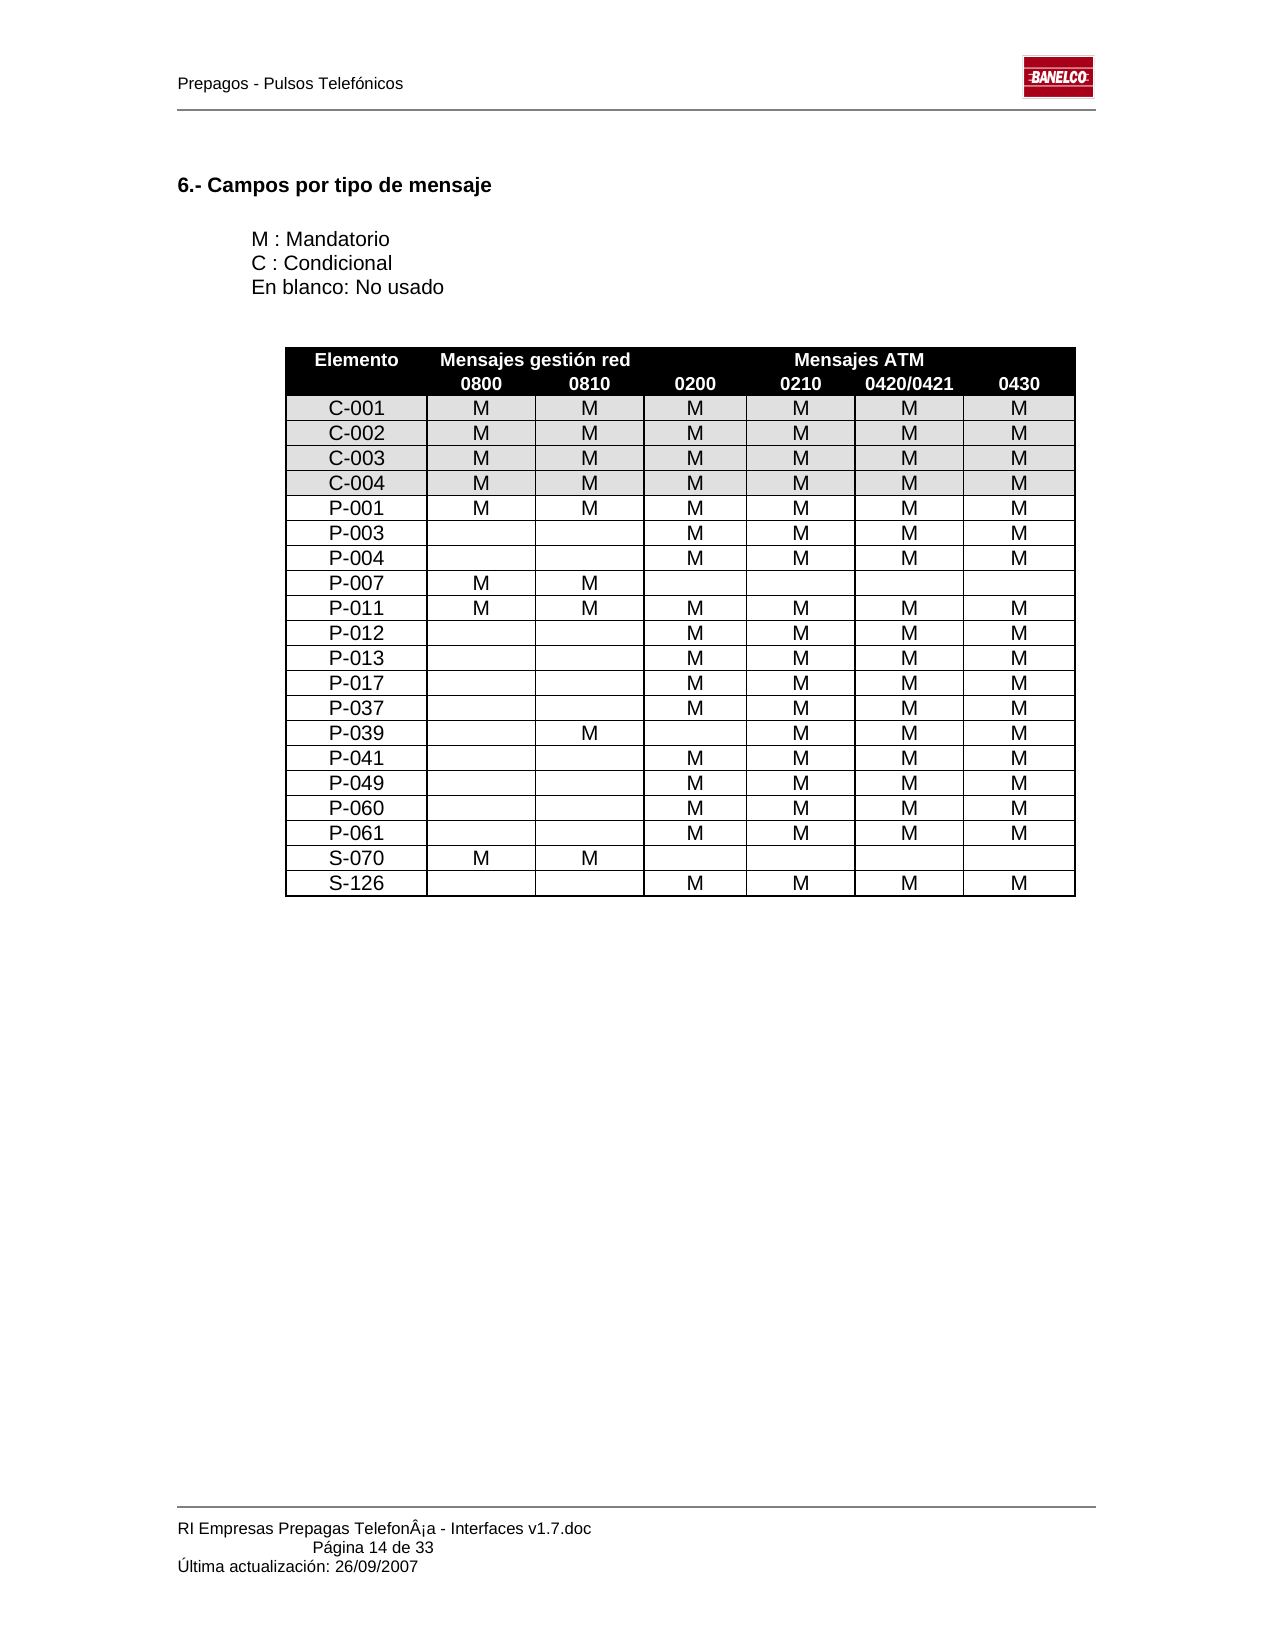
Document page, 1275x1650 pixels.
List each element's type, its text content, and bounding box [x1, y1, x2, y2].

table_cell M [645, 446, 746, 470]
table_cell 0810 [536, 373, 643, 394]
table_cell C-004 [287, 471, 426, 495]
table_cell M [645, 471, 746, 495]
text M : Mandatorio [251, 227, 1098, 251]
table_cell M [536, 471, 643, 495]
table_cell M [536, 846, 643, 870]
table_cell 0210 [747, 373, 854, 394]
table_cell M [536, 721, 643, 745]
table_cell [964, 846, 1074, 870]
table_cell M [964, 796, 1074, 820]
table_cell M [747, 521, 854, 545]
table_cell M [747, 671, 854, 695]
table_cell [747, 571, 854, 595]
table_cell M [747, 396, 854, 420]
table_cell M [645, 671, 746, 695]
table_cell M [747, 746, 854, 770]
table_cell M [428, 846, 535, 870]
table_cell [536, 771, 643, 795]
table_cell S-126 [287, 871, 426, 895]
table_cell M [645, 746, 746, 770]
table_cell M [856, 821, 963, 845]
text C : Condicional [251, 251, 1098, 275]
table_cell M [428, 421, 535, 445]
table_cell M [536, 596, 643, 620]
table_cell [428, 721, 535, 745]
table_cell [428, 746, 535, 770]
table_cell [645, 846, 746, 870]
table_cell M [747, 871, 854, 895]
table_cell P-001 [287, 496, 426, 520]
table_cell [536, 671, 643, 695]
table_cell M [645, 696, 746, 720]
table_cell M [536, 446, 643, 470]
table_cell M [645, 871, 746, 895]
text En blanco: No usado [251, 275, 1098, 299]
table_cell M [856, 646, 963, 670]
table_cell M [856, 621, 963, 645]
table_cell M [645, 596, 746, 620]
table_cell 0430 [964, 373, 1074, 394]
table_cell M [964, 771, 1074, 795]
table_cell M [856, 521, 963, 545]
table_cell M [536, 421, 643, 445]
table_cell S-070 [287, 846, 426, 870]
table_cell M [747, 596, 854, 620]
table_cell M [747, 496, 854, 520]
table_cell [287, 373, 426, 394]
table_cell [536, 621, 643, 645]
table_header Elemento [287, 349, 426, 370]
table_cell P-003 [287, 521, 426, 545]
table_cell M [964, 621, 1074, 645]
subtitle 6.- Campos por tipo de mensaje [177, 173, 1098, 197]
table_cell M [964, 521, 1074, 545]
table_cell [536, 521, 643, 545]
table_cell M [856, 471, 963, 495]
table_cell M [856, 796, 963, 820]
table_cell [428, 696, 535, 720]
table_cell [428, 821, 535, 845]
table_cell 0420/0421 [856, 373, 963, 394]
table_cell M [856, 546, 963, 570]
table_cell M [964, 721, 1074, 745]
table_cell M [964, 396, 1074, 420]
table_cell P-061 [287, 821, 426, 845]
table_cell P-037 [287, 696, 426, 720]
table_cell [536, 546, 643, 570]
table_cell M [747, 621, 854, 645]
table_cell P-041 [287, 746, 426, 770]
table_cell M [964, 746, 1074, 770]
table_cell M [428, 596, 535, 620]
table_cell M [964, 421, 1074, 445]
table_cell [428, 671, 535, 695]
table_cell M [747, 696, 854, 720]
table_cell M [747, 771, 854, 795]
table_cell M [747, 821, 854, 845]
table_cell P-060 [287, 796, 426, 820]
table_cell M [856, 446, 963, 470]
table_cell M [964, 871, 1074, 895]
table_cell M [856, 871, 963, 895]
table_cell M [747, 546, 854, 570]
table_cell M [964, 696, 1074, 720]
table_cell M [645, 796, 746, 820]
table_cell M [747, 646, 854, 670]
table_cell P-049 [287, 771, 426, 795]
table_cell M [645, 821, 746, 845]
picture [1022, 55, 1095, 99]
table_cell M [747, 796, 854, 820]
table_cell [428, 621, 535, 645]
table_cell P-007 [287, 571, 426, 595]
table_cell M [856, 421, 963, 445]
table_cell M [856, 721, 963, 745]
table_cell M [645, 621, 746, 645]
table_cell [536, 696, 643, 720]
table_cell M [645, 496, 746, 520]
table_cell M [964, 546, 1074, 570]
table_cell M [856, 396, 963, 420]
table_cell M [964, 496, 1074, 520]
table_cell M [747, 471, 854, 495]
table_cell M [964, 671, 1074, 695]
table_cell P-011 [287, 596, 426, 620]
table_cell C-001 [287, 396, 426, 420]
table_cell M [964, 446, 1074, 470]
table_cell [536, 746, 643, 770]
table_cell M [428, 471, 535, 495]
table_cell P-039 [287, 721, 426, 745]
table_cell M [645, 646, 746, 670]
table_cell M [856, 596, 963, 620]
table_cell M [428, 396, 535, 420]
table_cell [645, 571, 746, 595]
table_cell [428, 771, 535, 795]
table_cell M [428, 496, 535, 520]
table_cell [536, 821, 643, 845]
table_cell M [428, 446, 535, 470]
table_cell P-017 [287, 671, 426, 695]
table_cell M [964, 471, 1074, 495]
table_cell M [856, 671, 963, 695]
table_cell [536, 646, 643, 670]
table_cell M [428, 571, 535, 595]
table_cell C-003 [287, 446, 426, 470]
table_cell [856, 846, 963, 870]
table_cell [428, 796, 535, 820]
table_cell M [747, 721, 854, 745]
table_cell M [747, 446, 854, 470]
table_header Mensajes gestión red [428, 349, 643, 370]
table_cell P-012 [287, 621, 426, 645]
table_cell 0200 [645, 373, 746, 394]
table_cell M [964, 821, 1074, 845]
table_cell [645, 721, 746, 745]
table_cell [964, 571, 1074, 595]
table_cell M [964, 646, 1074, 670]
table_cell [428, 871, 535, 895]
table_cell [536, 796, 643, 820]
table_cell M [645, 421, 746, 445]
table_header Mensajes ATM [645, 349, 1074, 370]
table_cell M [964, 596, 1074, 620]
table_cell [428, 646, 535, 670]
table_cell M [536, 571, 643, 595]
table_cell M [536, 496, 643, 520]
table_cell P-013 [287, 646, 426, 670]
table_cell [747, 846, 854, 870]
table_cell M [747, 421, 854, 445]
table_cell [428, 521, 535, 545]
table_cell M [645, 546, 746, 570]
table_cell M [856, 746, 963, 770]
table_cell C-002 [287, 421, 426, 445]
table_cell M [856, 696, 963, 720]
table_cell M [856, 771, 963, 795]
table_cell M [645, 396, 746, 420]
table_cell M [645, 771, 746, 795]
table_cell 0800 [428, 373, 535, 394]
table_cell [428, 546, 535, 570]
table_cell P-004 [287, 546, 426, 570]
table_cell M [536, 396, 643, 420]
table_cell [856, 571, 963, 595]
table_cell M [645, 521, 746, 545]
table_cell M [856, 496, 963, 520]
table_cell [536, 871, 643, 895]
